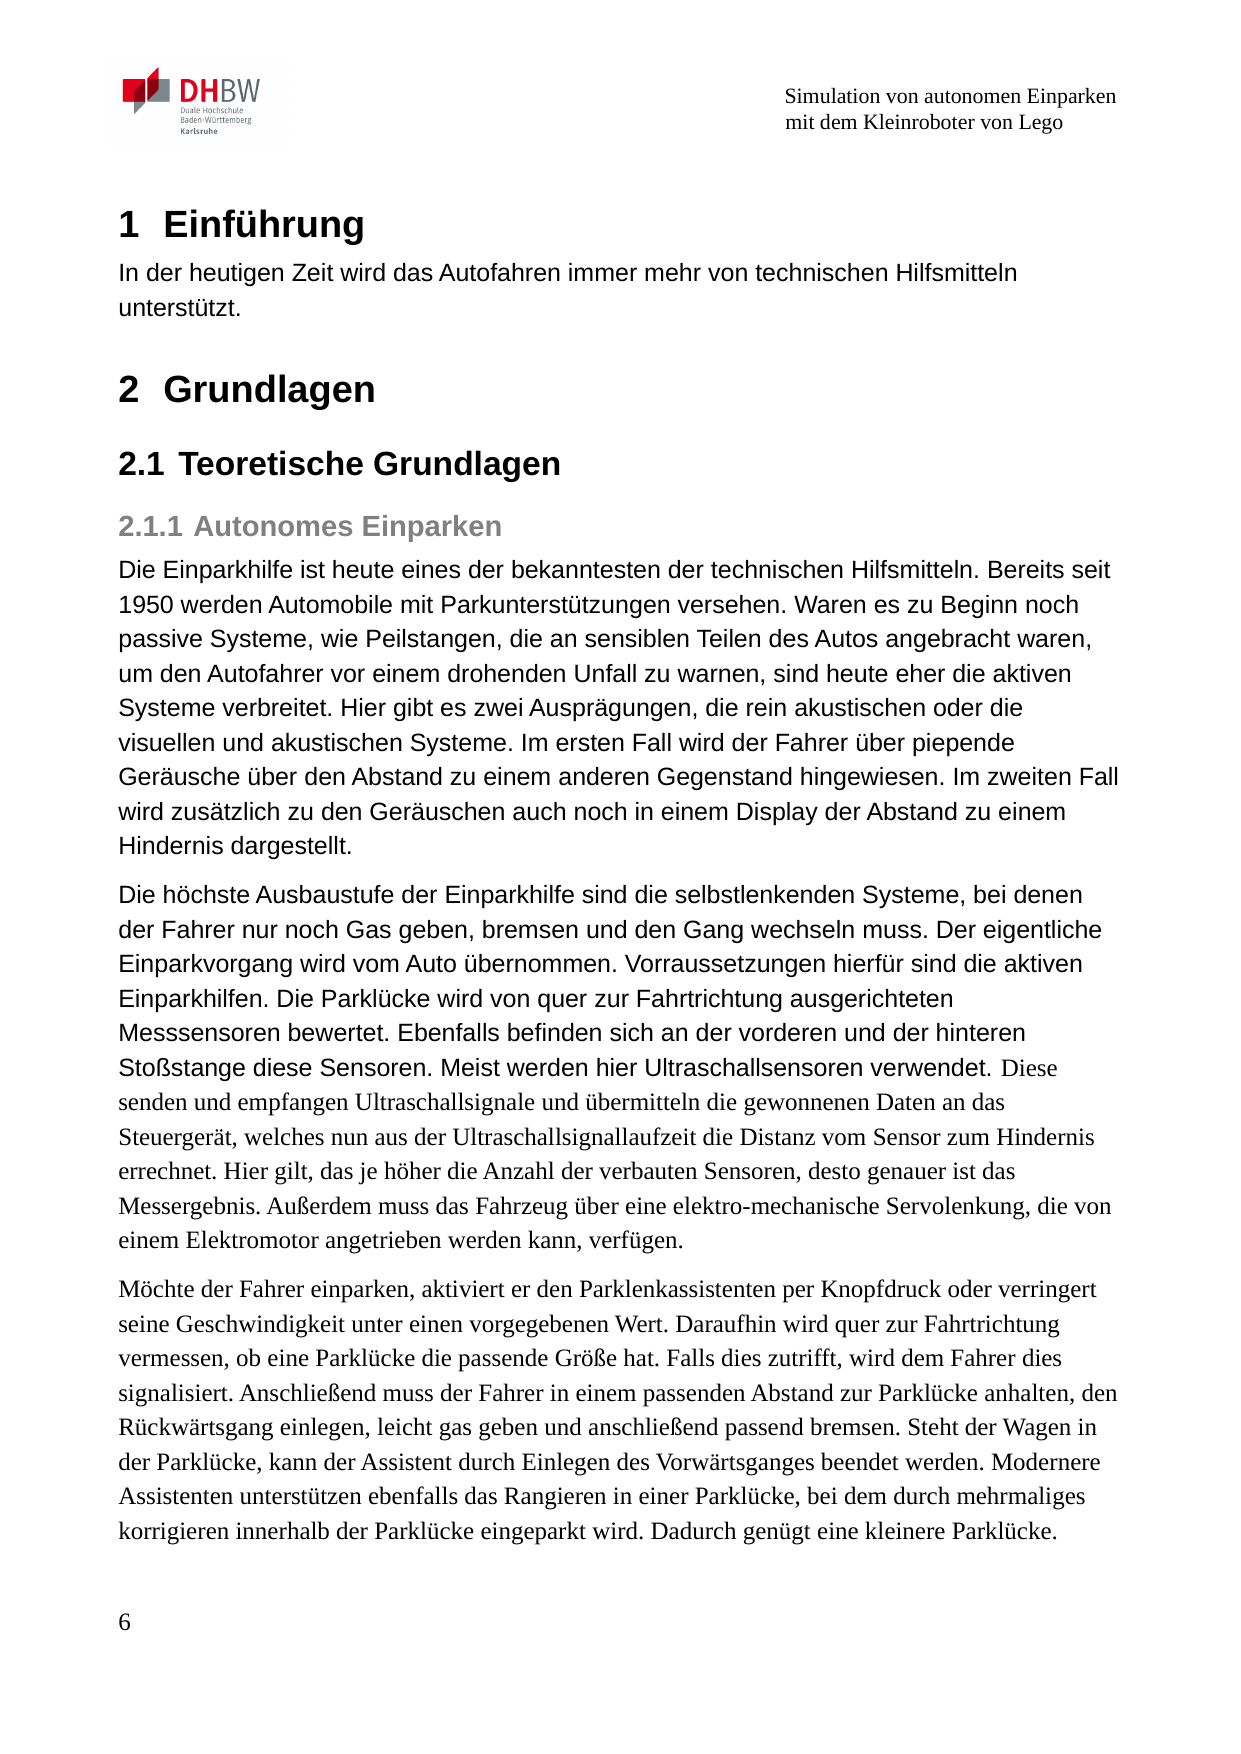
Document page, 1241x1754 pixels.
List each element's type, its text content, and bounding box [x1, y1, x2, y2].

text Möchte der Fahrer einparken, aktiviert er den Parklenkassistenten per Knopfdruck oder verringert seine Geschwindigkeit unter einen vorgegebenen Wert. Daraufhin wird quer zur Fahrtrichtung vermessen, ob eine Parklücke die passende Größe hat. Falls dies zutrifft, wird dem Fahrer dies signalisiert. Anschließend muss der Fahrer in einem passenden Abstand zur Parklücke anhalten, den Rückwärtsgang einlegen, leicht gas geben und anschließend passend bremsen. Steht der Wagen in der Parklücke, kann der Assistent durch Einlegen des Vorwärtsganges beendet werden. Modernere Assistenten unterstützen ebenfalls das Rangieren in einer Parklücke, bei dem durch mehrmaliges korrigieren innerhalb der Parklücke eingeparkt wird. Dadurch genügt eine kleinere Parklücke. [118, 1274, 1122, 1544]
text Die höchste Ausbaustufe der Einparkhilfe sind die selbstlenkenden Systeme, bei denen der Fahrer nur noch Gas geben, bremsen und den Gang wechseln muss. Der eigentliche Einparkvorgang wird vom Auto übernommen. Vorraussetzungen hierfür sind die aktiven Einparkhilfen. Die Parklücke wird von quer zur Fahrtrichtung ausgerichteten Messsensoren bewertet. Ebenfalls befinden sich an der vorderen und der hinteren Stoßstange diese Sensoren. Meist werden hier Ultraschallsensoren verwendet. Diese senden und empfangen Ultraschallsignale und übermitteln die gewonnenen Daten an das Steuergerät, welches nun aus der Ultraschallsignallaufzeit die Distanz vom Sensor zum Hindernis errechnet. Hier gilt, das je höher die Anzahl der verbauten Sensoren, desto genauer ist das Messergebnis. Außerdem muss das Fahrzeug über eine elektro-mechanische Servolenkung, die von einem Elektromotor angetrieben werden kann, verfügen. [118, 880, 1122, 1254]
text Die Einparkhilfe ist heute eines der bekanntesten der technischen Hilfsmitteln. Bereits seit 1950 werden Automobile mit Parkunterstützungen versehen. Waren es zu Beginn noch passive Systeme, wie Peilstangen, die an sensiblen Teilen des Autos angebracht waren, um den Autofahrer vor einem drohenden Unfall zu warnen, sind heute eher die aktiven Systeme verbreitet. Hier gibt es zwei Ausprägungen, die rein akustischen oder die visuellen und akustischen Systeme. Im ersten Fall wird der Fahrer über piepende Geräusche über den Abstand zu einem anderen Gegenstand hingewiesen. Im zweiten Fall wird zusätzlich zu den Geräuschen auch noch in einem Display der Abstand zu einem Hindernis dargestellt. [118, 556, 1122, 860]
subtitle Autonomes Einparken [118, 509, 1122, 543]
picture [108, 54, 291, 148]
subtitle Teoretische Grundlagen [118, 444, 1122, 482]
subtitle Einführung [118, 202, 1122, 246]
subtitle Grundlagen [118, 367, 1122, 410]
text In der heutigen Zeit wird das Autofahren immer mehr von technischen Hilfsmitteln unterstützt. [118, 258, 1122, 321]
